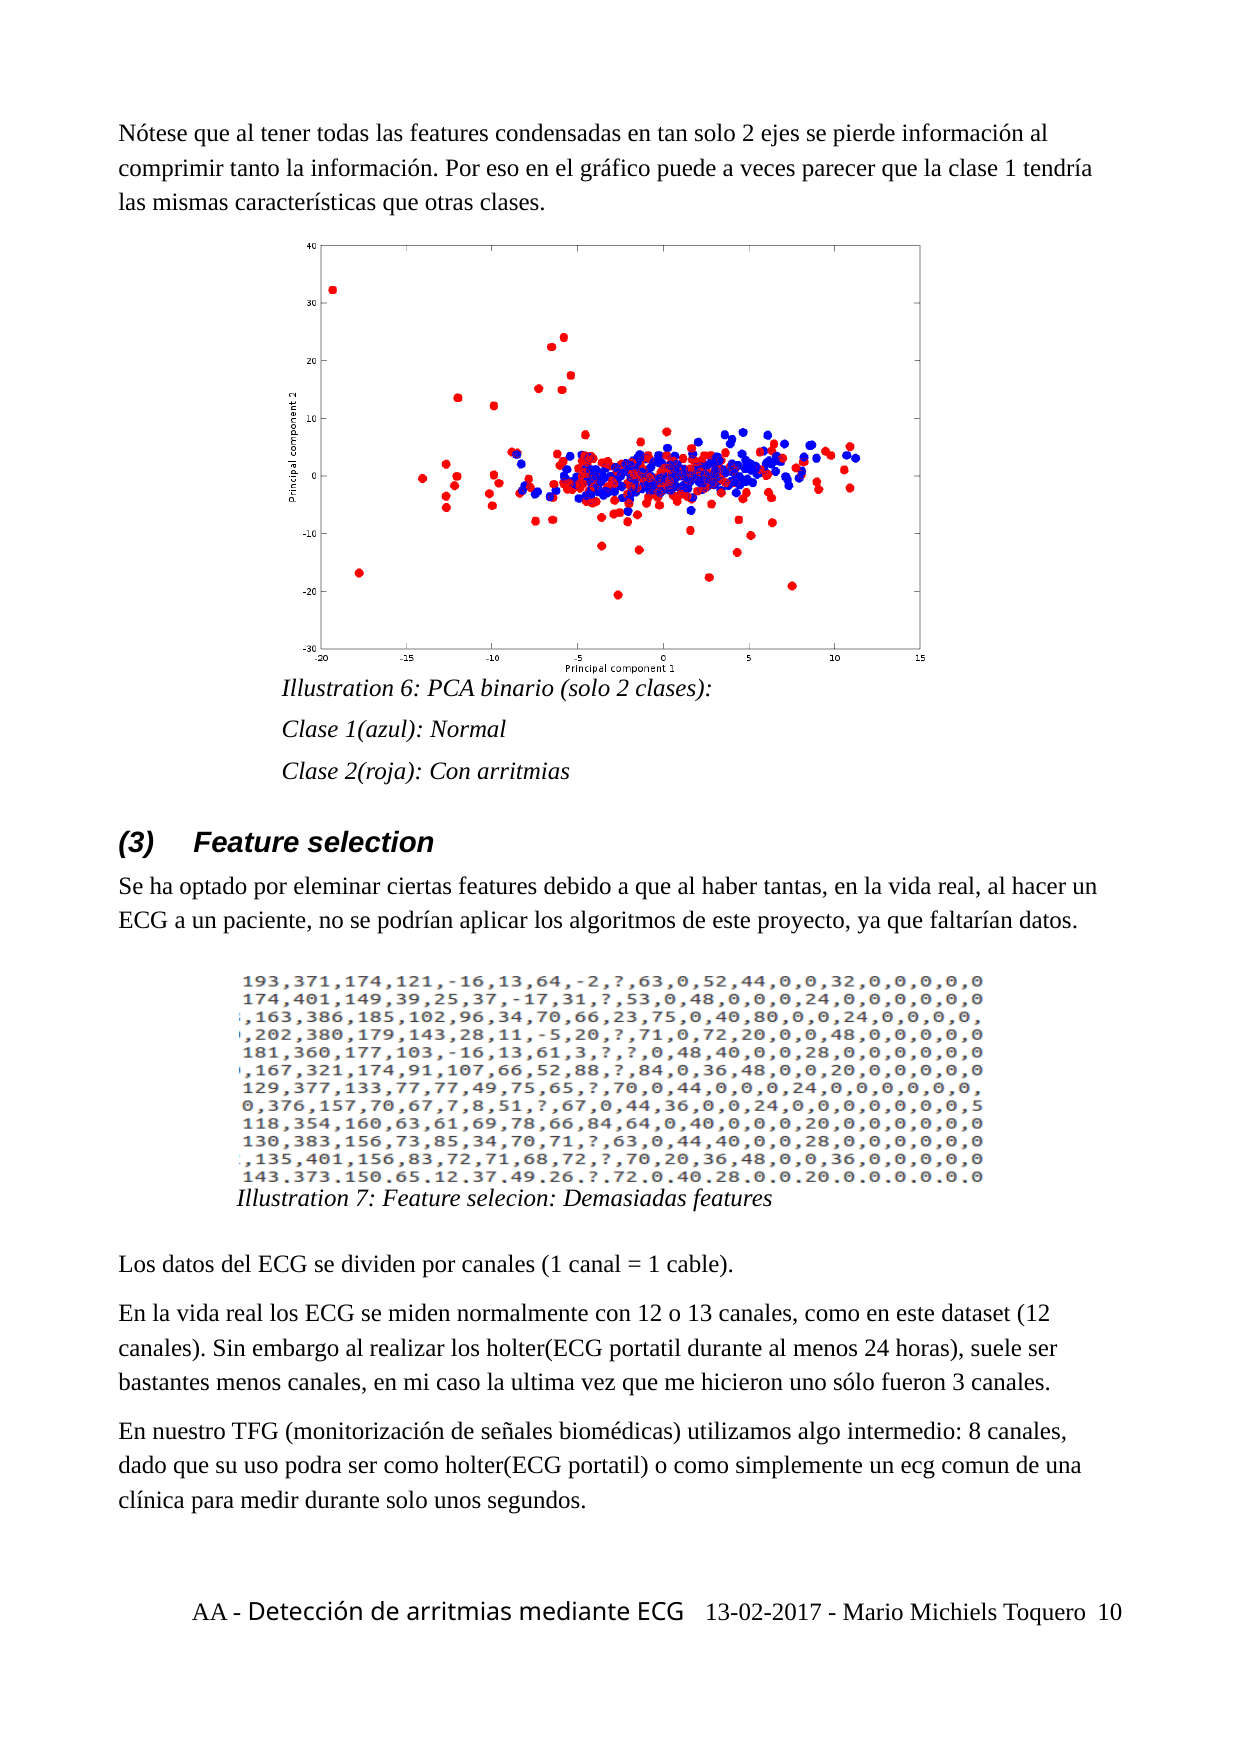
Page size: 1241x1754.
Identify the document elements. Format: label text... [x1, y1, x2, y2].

text En nuestro TFG (monitorización de señales biomédicas) utilizamos algo intermedio: 8 canales, dado que su uso podra ser como holter(ECG portatil) o como simplemente un ecg comun de una clínica para medir durante solo unos segundos. [118, 1416, 1122, 1514]
text Nótese que al tener todas las features condensadas en tan solo 2 ejes se pierde información al comprimir tanto la información. Por eso en el gráfico puede a veces parecer que la clase 1 tendría las mismas características que otras clases. [118, 118, 1122, 216]
text Se ha optado por eleminar ciertas features debido a que al haber tantas, en la vida real, al hacer un ECG a un paciente, no se podrían aplicar los algoritmos de este proyecto, ya que faltarían datos. [118, 871, 1122, 934]
subtitle Feature selection [118, 825, 1122, 859]
text Illustration 7: Feature selecion: Demasiadas features [236, 987, 987, 1211]
picture [239, 974, 984, 1183]
text Illustration 6: PCA binario (solo 2 clases): [281, 674, 939, 702]
text En la vida real los ECG se miden normalmente con 12 o 13 canales, como en este dataset (12 canales). Sin embargo al realizar los holter(ECG portatil durante al menos 24 horas), suele ser bastantes menos canales, en mi caso la ultima vez que me hicieron uno sólo fueron 3 canales. [118, 1298, 1122, 1396]
picture [281, 237, 939, 674]
text Clase 1(azul): Normal [281, 714, 939, 743]
text Los datos del ECG se dividen por canales (1 canal = 1 cable). [118, 1249, 1122, 1278]
text Clase 2(roja): Con arritmias [281, 756, 939, 784]
